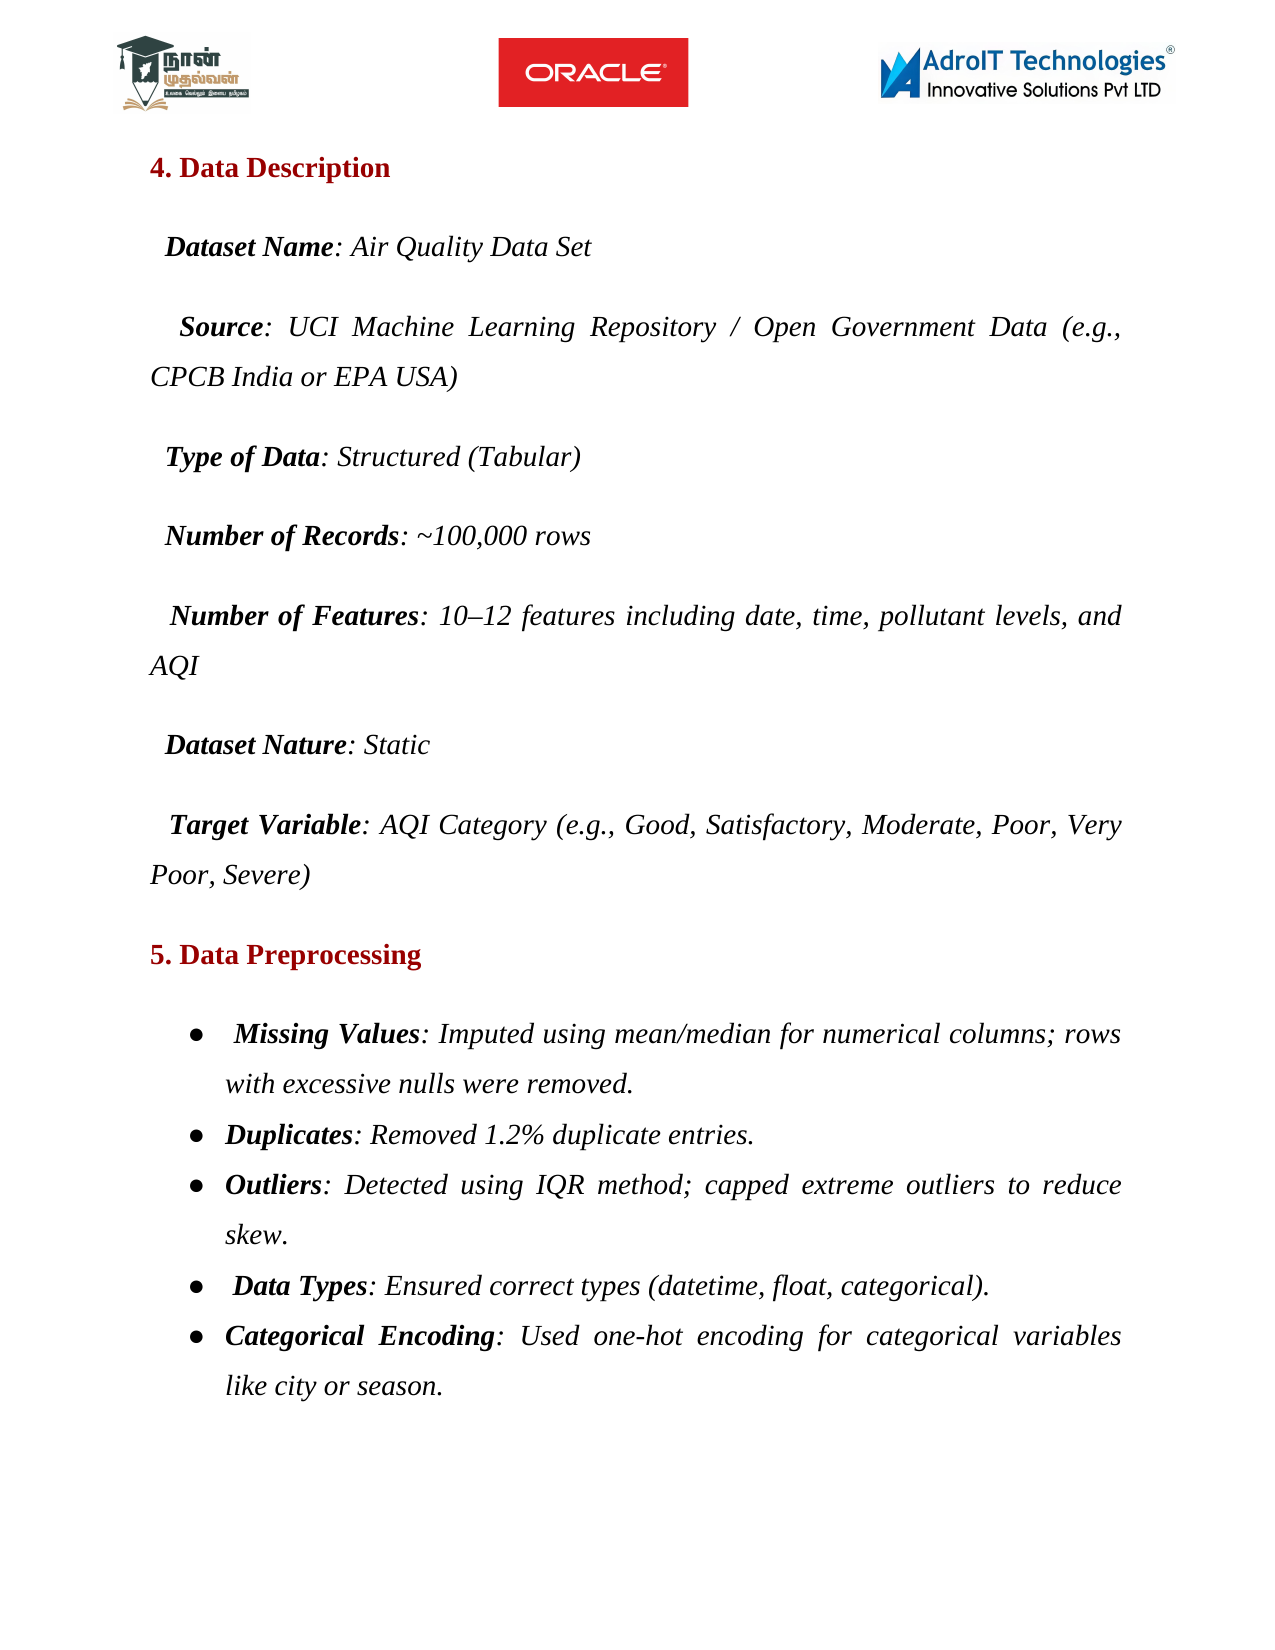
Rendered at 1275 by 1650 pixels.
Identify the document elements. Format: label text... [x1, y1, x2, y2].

text Target Variable: AQI Category (e.g., Good, Satisfactory, Moderate, Poor, Very Poor, Severe) [150, 807, 1125, 891]
list Categorical Encoding: Used one-hot encoding for categorical variables like city or season. [187, 1318, 1125, 1402]
text Number of Features: 10–12 features including date, time, pollutant levels, and AQI [150, 598, 1125, 682]
text Type of Data: Structured (Tabular) [150, 439, 1125, 472]
text Dataset Nature: Static [150, 727, 1125, 761]
picture [498, 38, 689, 107]
list Data Types: Ensured correct types (datetime, float, categorical). [187, 1268, 1125, 1301]
list Outliers: Detected using IQR method; capped extreme outliers to reduce skew. [187, 1167, 1125, 1251]
list Duplicates: Removed 1.2% duplicate entries. [187, 1117, 1125, 1150]
picture [112, 32, 251, 114]
text Source: UCI Machine Learning Repository / Open Government Data (e.g., CPCB India or EPA USA) [150, 309, 1125, 393]
picture [878, 42, 1177, 104]
subtitle 5. Data Preprocessing [150, 937, 1125, 970]
subtitle 4. Data Description [150, 150, 1125, 183]
text Number of Records: ~100,000 rows [150, 518, 1125, 552]
list Missing Values: Imputed using mean/median for numerical columns; rows with excessive nulls were removed. [187, 1016, 1125, 1100]
text Dataset Name: Air Quality Data Set [150, 229, 1125, 263]
